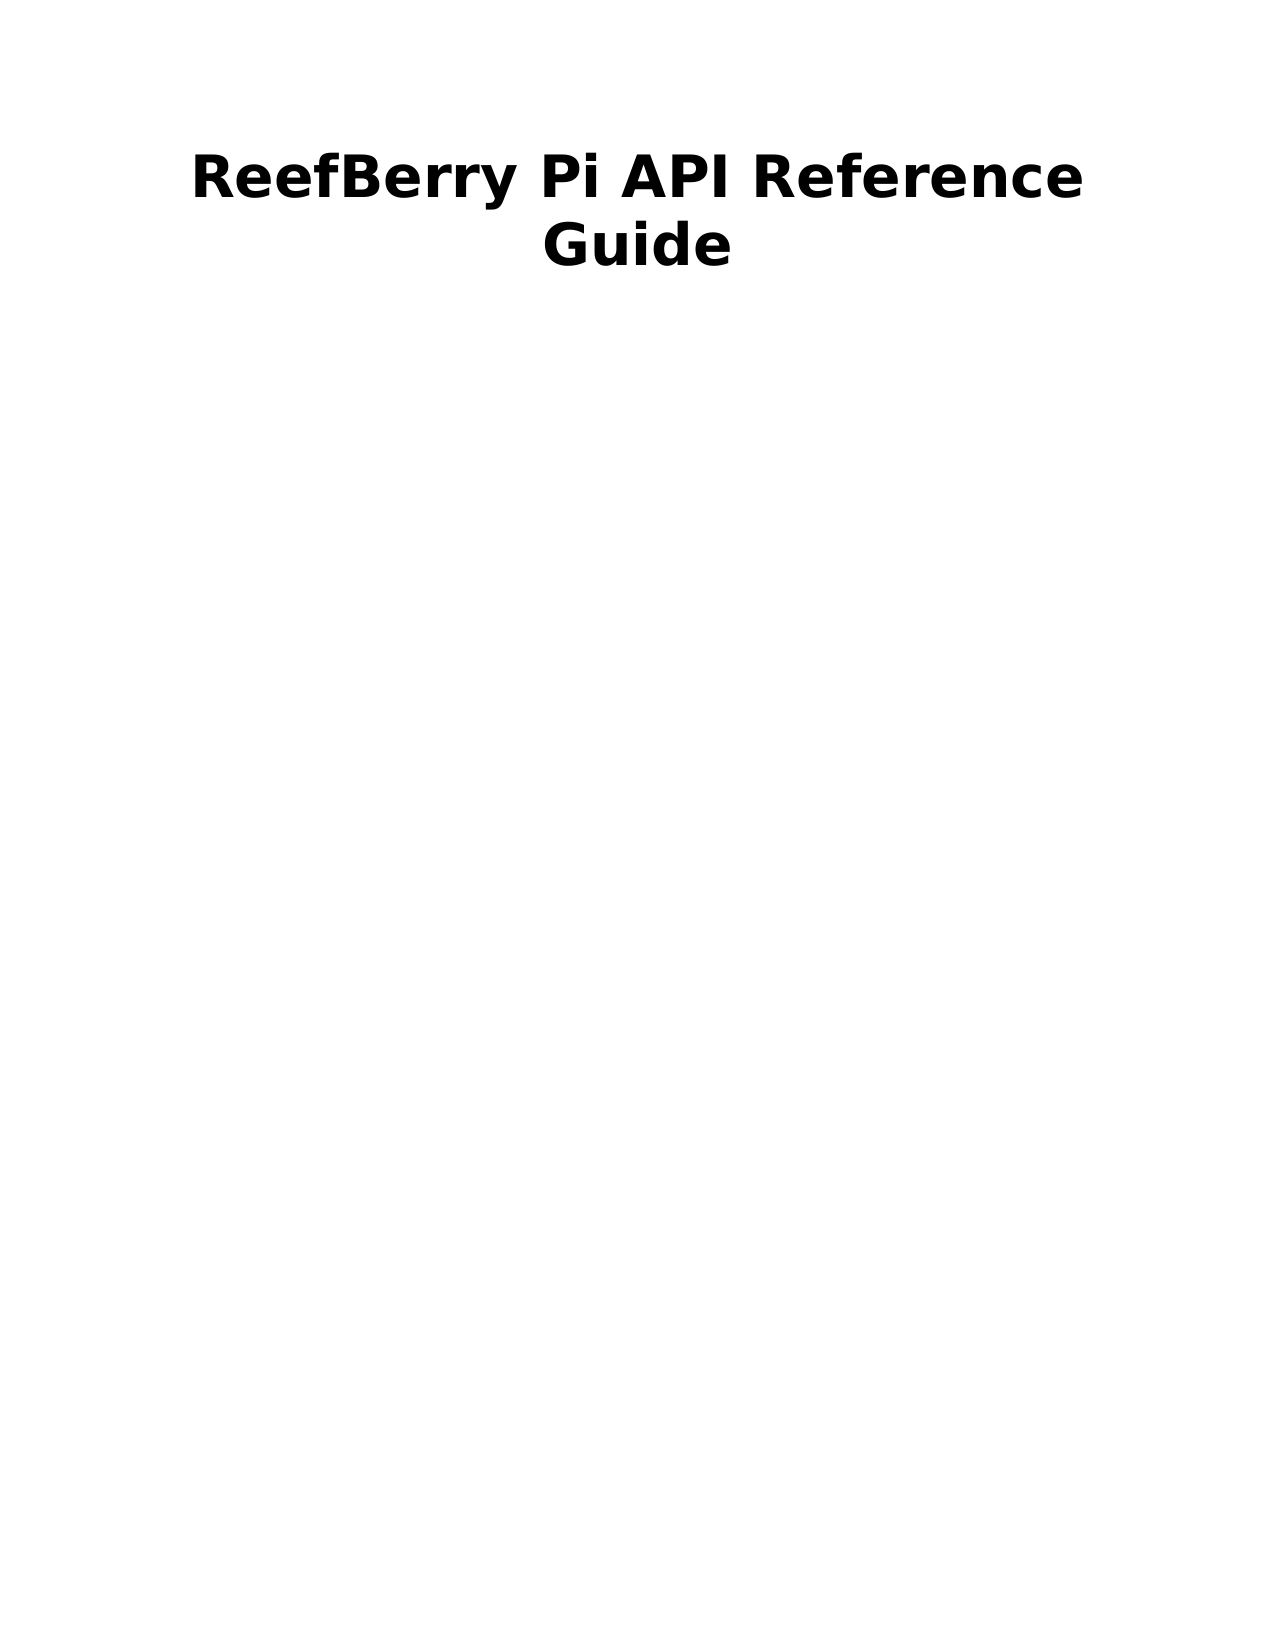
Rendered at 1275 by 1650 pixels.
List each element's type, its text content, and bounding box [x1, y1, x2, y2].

title ReefBerry Pi API Reference Guide [118, 143, 1157, 279]
